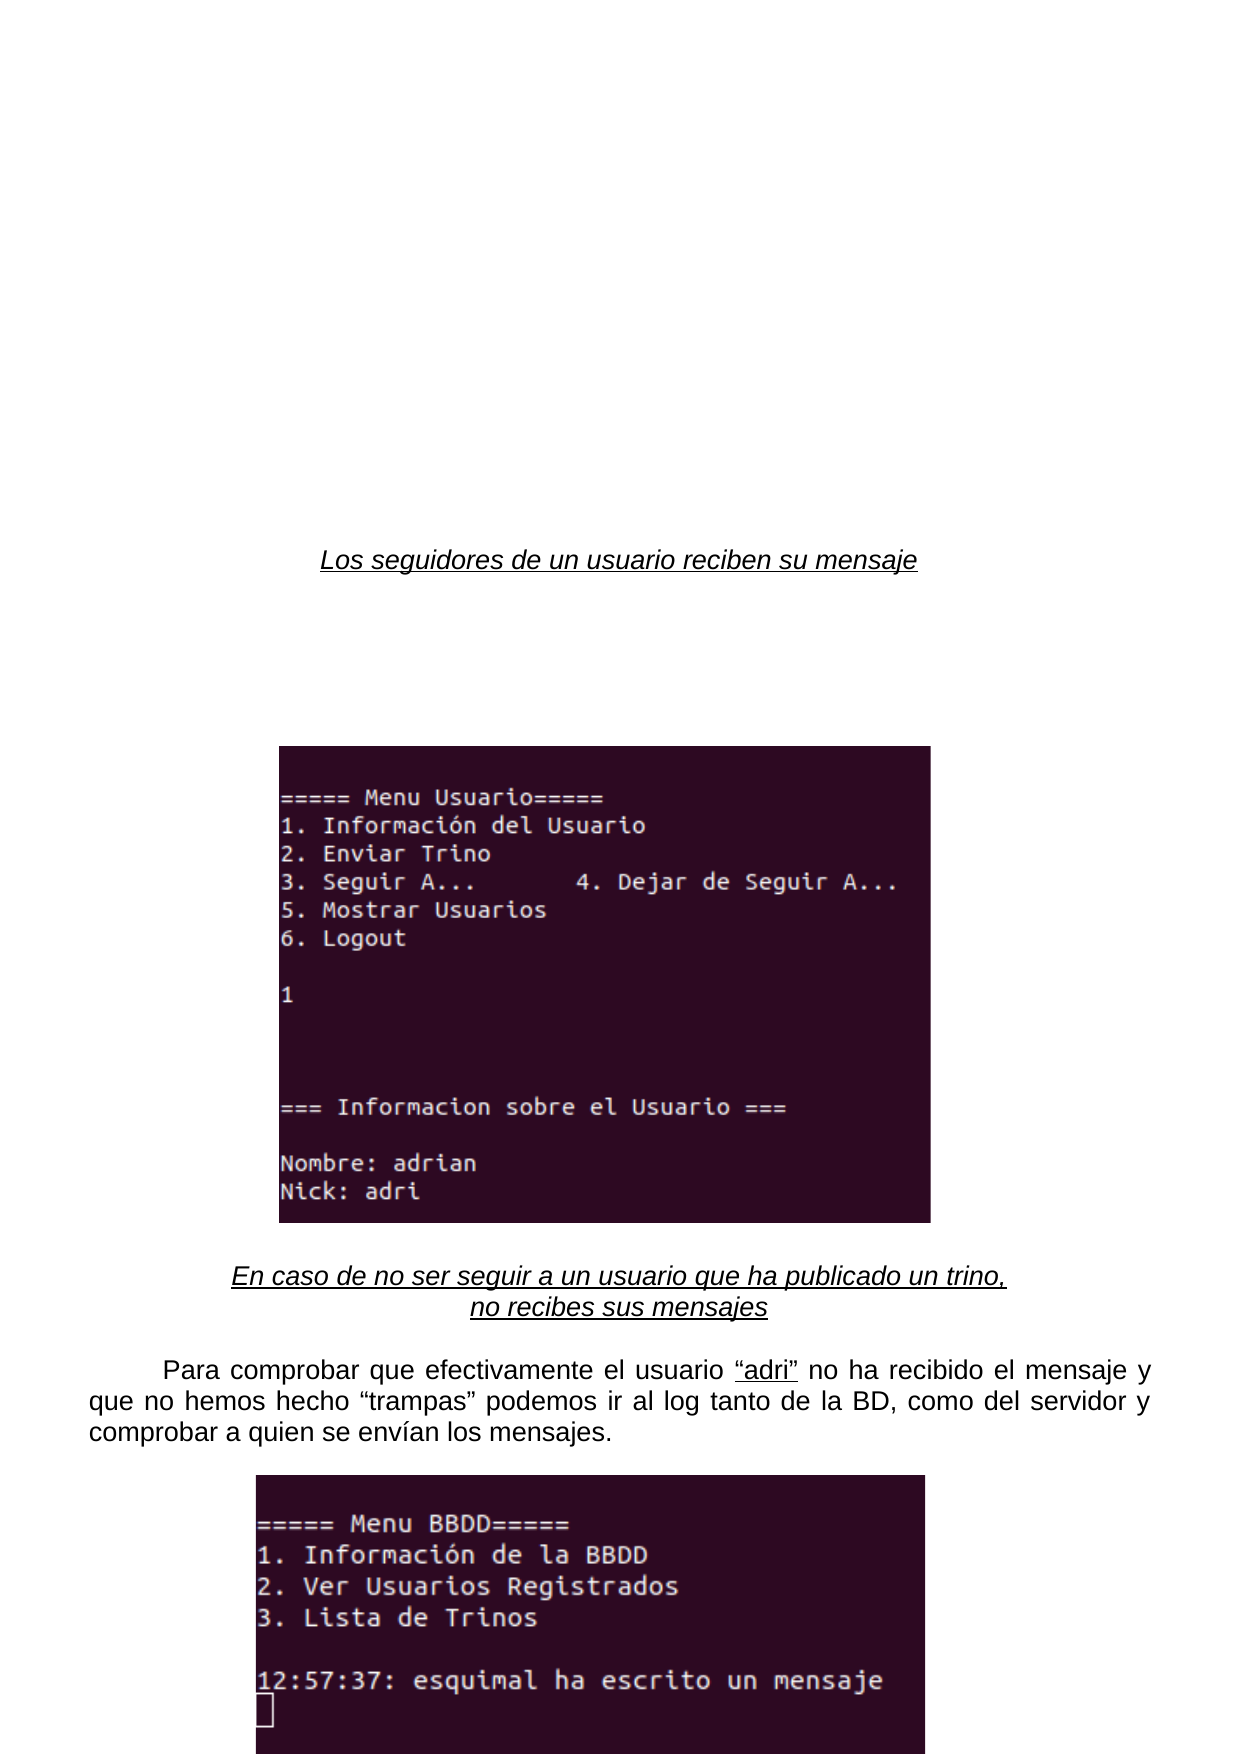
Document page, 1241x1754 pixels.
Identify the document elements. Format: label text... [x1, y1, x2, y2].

text Los seguidores de un usuario reciben su mensaje [88, 544, 1152, 575]
text En caso de no ser seguir a un usuario que ha publicado un trino, [88, 1260, 1152, 1291]
text Para comprobar que efectivamente el usuario “adri” no ha recibido el mensaje y que no hemos hecho “trampas” podemos ir al log tanto de la BD, como del servidor y comprobar a quien se envían los mensajes. [88, 1354, 1152, 1447]
text no recibes sus mensajes [88, 1291, 1152, 1322]
